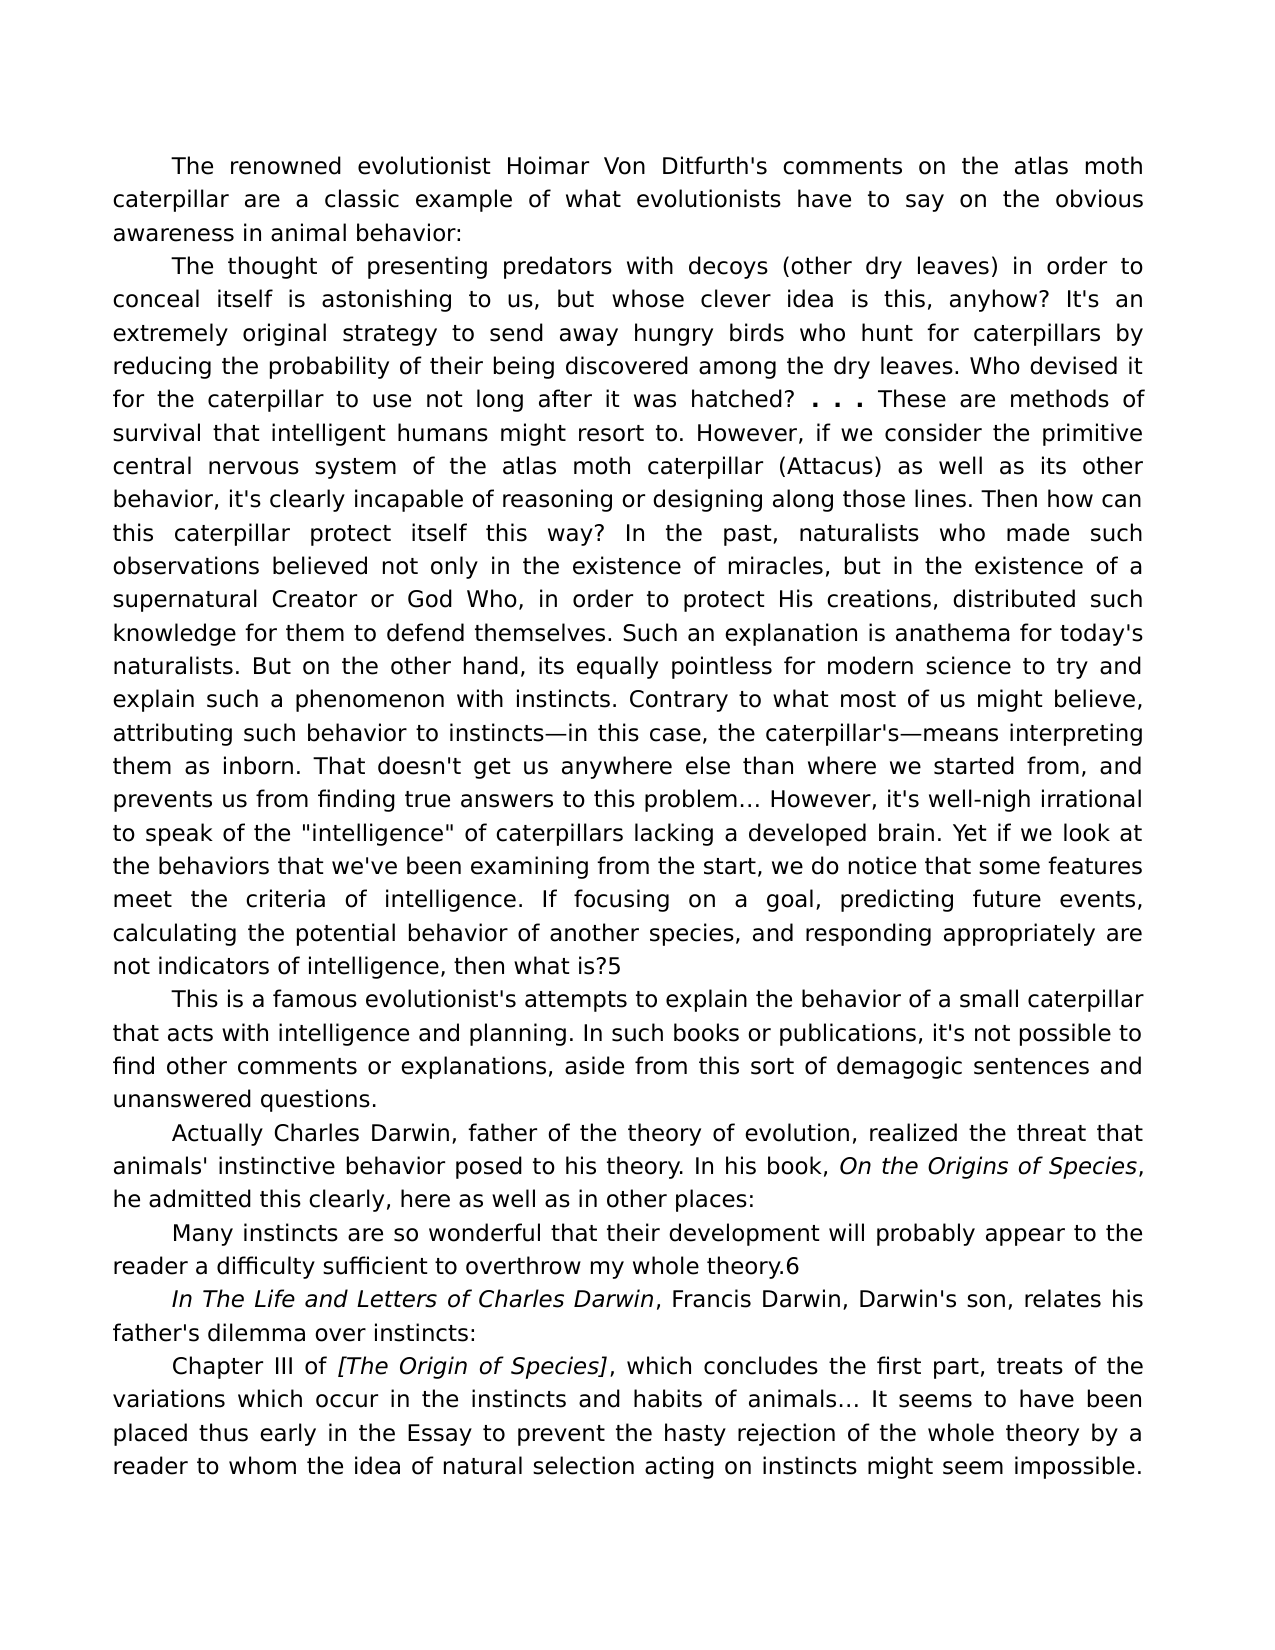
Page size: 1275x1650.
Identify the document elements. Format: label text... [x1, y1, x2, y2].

text In The Life and Letters of Charles Darwin, Francis Darwin, Darwin's son, relates his father's dilemma over instincts: [112, 1281, 1145, 1348]
text This is a famous evolutionist's attempts to explain the behavior of a small caterpillar that acts with intelligence and planning. In such books or publications, it's not possible to find other comments or explanations, aside from this sort of demagogic sentences and unanswered questions. [112, 981, 1145, 1114]
text Chapter III of [The Origin of Species], which concludes the first part, treats of the variations which occur in the instincts and habits of animals… It seems to have been placed thus early in the Essay to prevent the hasty rejection of the whole theory by a reader to whom the idea of natural selection acting on instincts might seem impossible. [112, 1348, 1145, 1481]
text Many instincts are so wonderful that their development will probably appear to the reader a difficulty sufficient to overthrow my whole theory.6 [112, 1214, 1145, 1281]
text Actually Charles Darwin, father of the theory of evolution, realized the threat that animals' instinctive behavior posed to his theory. In his book, On the Origins of Species, he admitted this clearly, here as well as in other places: [112, 1114, 1145, 1214]
text The renowned evolutionist Hoimar Von Ditfurth's comments on the atlas moth caterpillar are a classic example of what evolutionists have to say on the obvious awareness in animal behavior: [112, 148, 1145, 248]
text The thought of presenting predators with decoys (other dry leaves) in order to conceal itself is astonishing to us, but whose clever idea is this, anyhow? It's an extremely original strategy to send away hungry birds who hunt for caterpillars by reducing the probability of their being discovered among the dry leaves. Who devised it for the caterpillar to use not long after it was hatched? . . . These are methods of survival that intelligent humans might resort to. However, if we consider the primitive central nervous system of the atlas moth caterpillar (Attacus) as well as its other behavior, it's clearly incapable of reasoning or designing along those lines. Then how can this caterpillar protect itself this way? In the past, naturalists who made such observations believed not only in the existence of miracles, but in the existence of a supernatural Creator or God Who, in order to protect His creations, distributed such knowledge for them to defend themselves. Such an explanation is anathema for today's naturalists. But on the other hand, its equally pointless for modern science to try and explain such a phenomenon with instincts. Contrary to what most of us might believe, attributing such behavior to instincts—in this case, the caterpillar's—means interpreting them as inborn. That doesn't get us anywhere else than where we started from, and prevents us from finding true answers to this problem… However, it's well-nigh irrational to speak of the "intelligence" of caterpillars lacking a developed brain. Yet if we look at the behaviors that we've been examining from the start, we do notice that some features meet the criteria of intelligence. If focusing on a goal, predicting future events, calculating the potential behavior of another species, and responding appropriately are not indicators of intelligence, then what is?5 [112, 248, 1145, 981]
